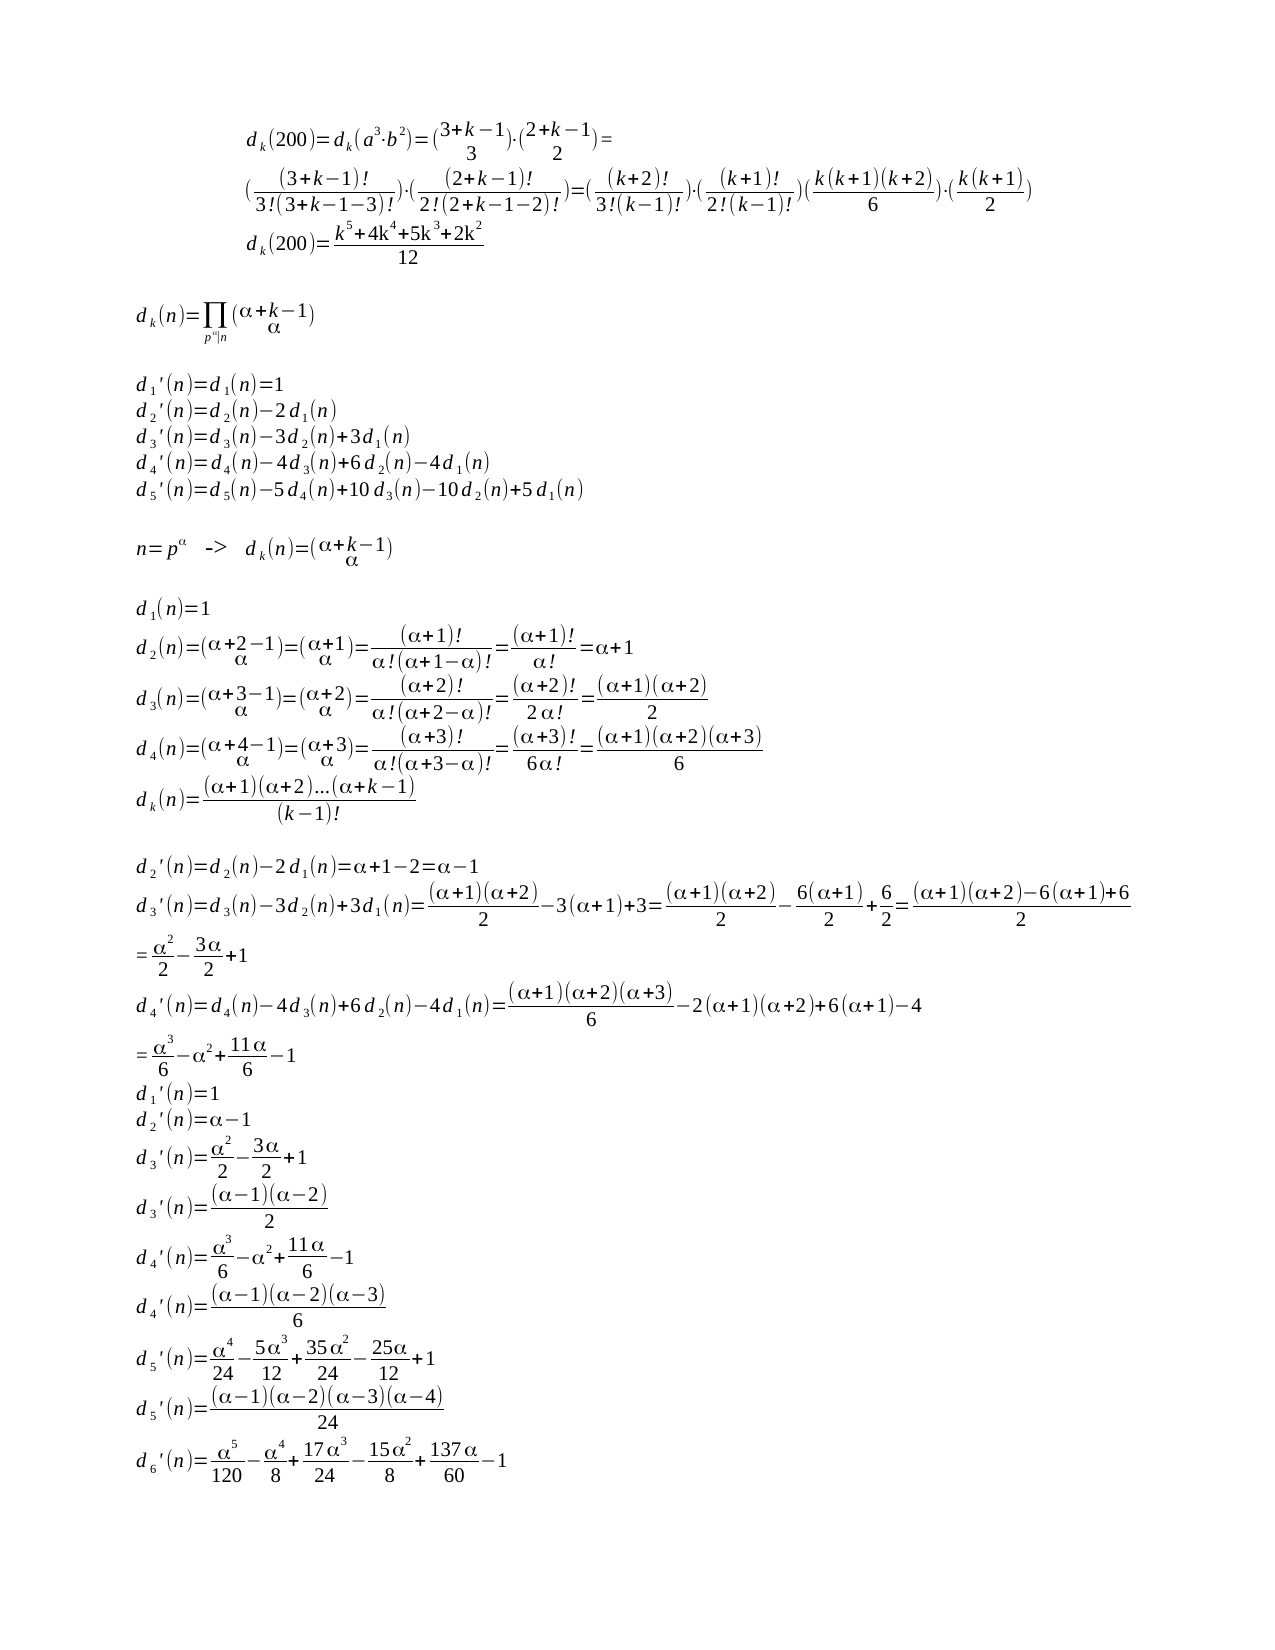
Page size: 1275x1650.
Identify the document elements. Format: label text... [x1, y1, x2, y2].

text -> [118, 532, 1157, 568]
